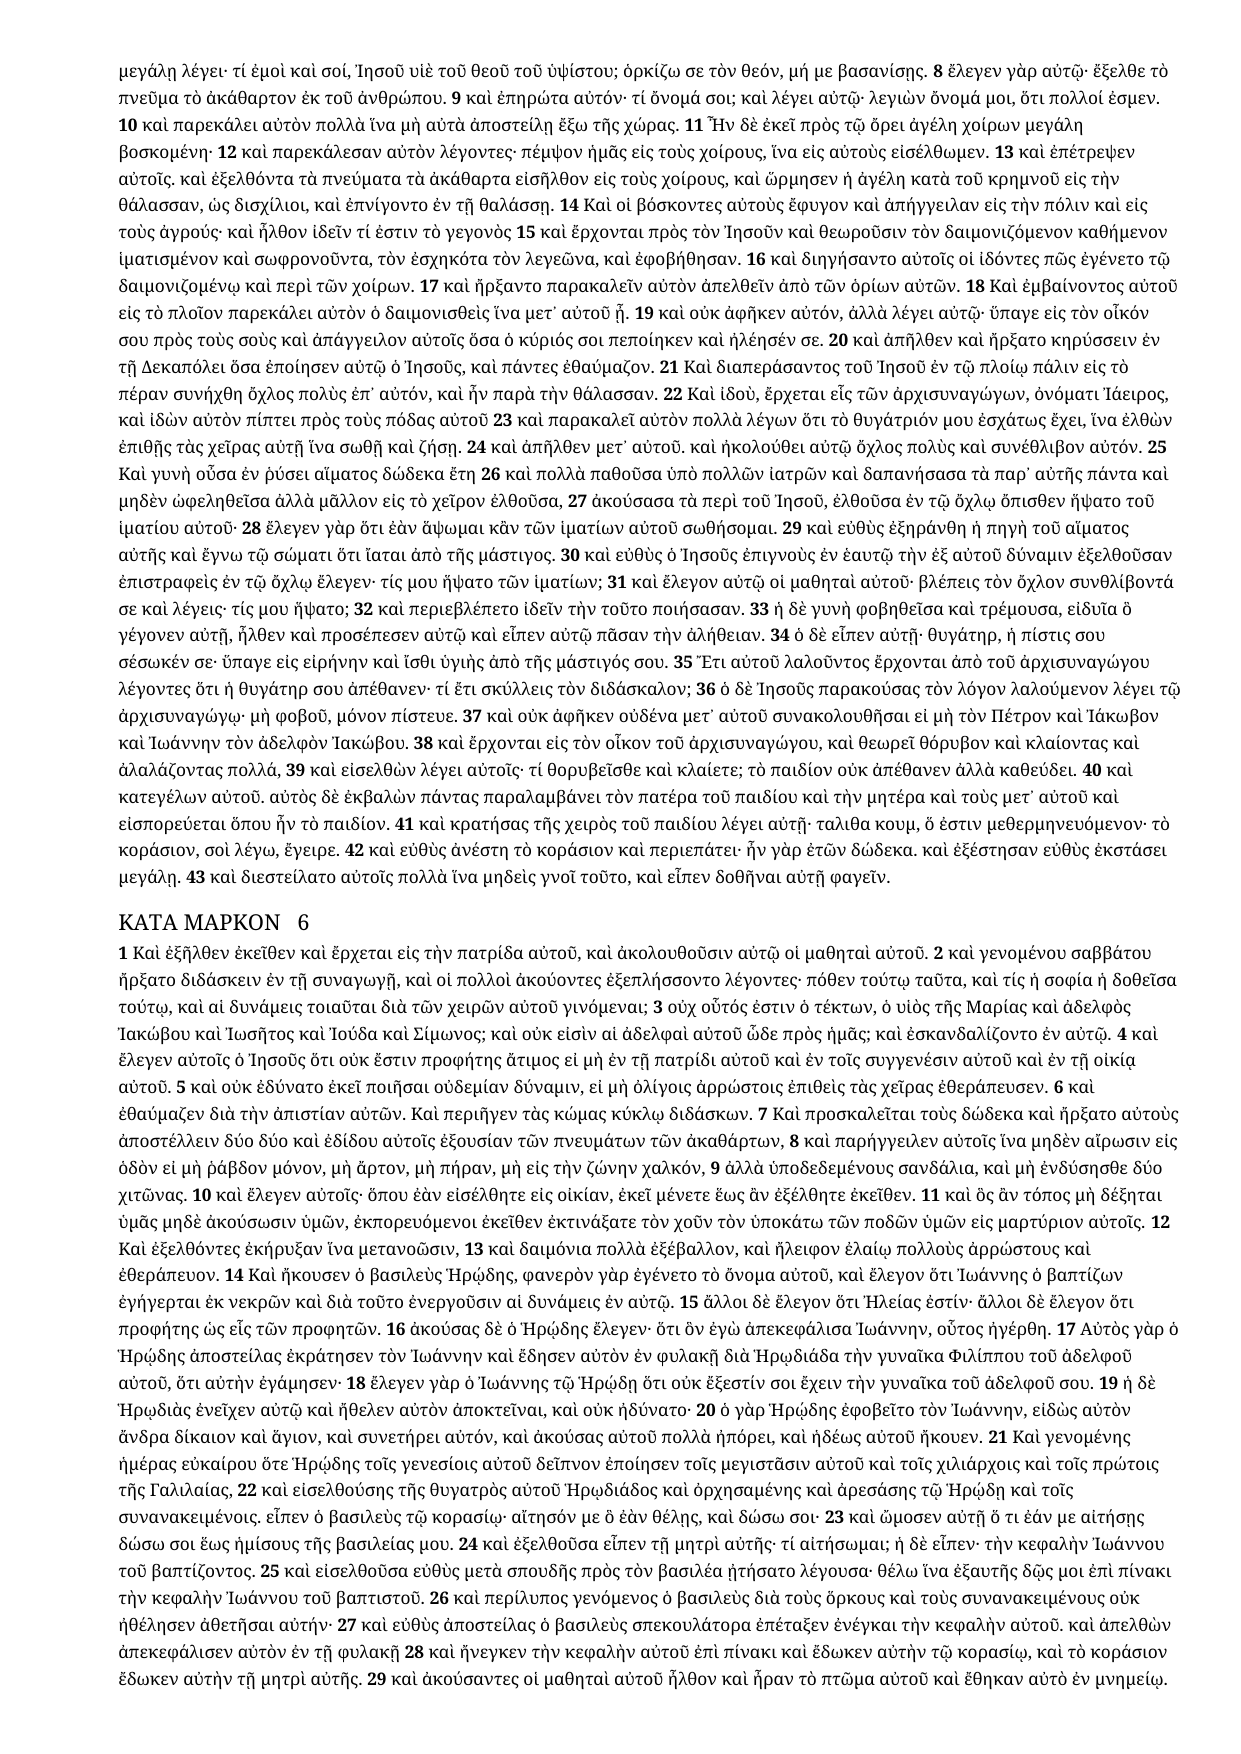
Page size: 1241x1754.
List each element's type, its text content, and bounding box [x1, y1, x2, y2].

text ΚΑΤΑ ΜΑΡΚΟΝ 6 [118, 907, 1181, 937]
text μεγάλῃ λέγει· τί ἐμοὶ καὶ σοί, Ἰησοῦ υἱὲ τοῦ θεοῦ τοῦ ὑψίστου; ὁρκίζω σε τὸν θεόν, μή με βασανίσῃς. 8 ἔλεγεν γὰρ αὐτῷ· ἔξελθε τὸ πνεῦμα τὸ ἀκάθαρτον ἐκ τοῦ ἀνθρώπου. 9 καὶ ἐπηρώτα αὐτόν· τί ὄνομά σοι; καὶ λέγει αὐτῷ· λεγιὼν ὄνομά μοι, ὅτι πολλοί ἐσμεν. 10 καὶ παρεκάλει αὐτὸν πολλὰ ἵνα μὴ αὐτὰ ἀποστείλῃ ἔξω τῆς χώρας. 11 Ἦν δὲ ἐκεῖ πρὸς τῷ ὄρει ἀγέλη χοίρων μεγάλη βοσκομένη· 12 καὶ παρεκάλεσαν αὐτὸν λέγοντες· πέμψον ἡμᾶς εἰς τοὺς χοίρους, ἵνα εἰς αὐτοὺς εἰσέλθωμεν. 13 καὶ ἐπέτρεψεν αὐτοῖς. καὶ ἐξελθόντα τὰ πνεύματα τὰ ἀκάθαρτα εἰσῆλθον εἰς τοὺς χοίρους, καὶ ὥρμησεν ἡ ἀγέλη κατὰ τοῦ κρημνοῦ εἰς τὴν θάλασσαν, ὡς δισχίλιοι, καὶ ἐπνίγοντο ἐν τῇ θαλάσσῃ. 14 Καὶ οἱ βόσκοντες αὐτοὺς ἔφυγον καὶ ἀπήγγειλαν εἰς τὴν πόλιν καὶ εἰς τοὺς ἀγρούς· καὶ ἦλθον ἰδεῖν τί ἐστιν τὸ γεγονὸς 15 καὶ ἔρχονται πρὸς τὸν Ἰησοῦν καὶ θεωροῦσιν τὸν δαιμονιζόμενον καθήμενον ἱματισμένον καὶ σωφρονοῦντα, τὸν ἐσχηκότα τὸν λεγεῶνα, καὶ ἐφοβήθησαν. 16 καὶ διηγήσαντο αὐτοῖς οἱ ἰδόντες πῶς ἐγένετο τῷ δαιμονιζομένῳ καὶ περὶ τῶν χοίρων. 17 καὶ ἤρξαντο παρακαλεῖν αὐτὸν ἀπελθεῖν ἀπὸ τῶν ὁρίων αὐτῶν. 18 Καὶ ἐμβαίνοντος αὐτοῦ εἰς τὸ πλοῖον παρεκάλει αὐτὸν ὁ δαιμονισθεὶς ἵνα μετ᾽ αὐτοῦ ᾖ. 19 καὶ οὐκ ἀφῆκεν αὐτόν, ἀλλὰ λέγει αὐτῷ· ὕπαγε εἰς τὸν οἶκόν σου πρὸς τοὺς σοὺς καὶ ἀπάγγειλον αὐτοῖς ὅσα ὁ κύριός σοι πεποίηκεν καὶ ἠλέησέν σε. 20 καὶ ἀπῆλθεν καὶ ἤρξατο κηρύσσειν ἐν τῇ Δεκαπόλει ὅσα ἐποίησεν αὐτῷ ὁ Ἰησοῦς, καὶ πάντες ἐθαύμαζον. 21 Καὶ διαπεράσαντος τοῦ Ἰησοῦ ἐν τῷ πλοίῳ πάλιν εἰς τὸ πέραν συνήχθη ὄχλος πολὺς ἐπ᾽ αὐτόν, καὶ ἦν παρὰ τὴν θάλασσαν. 22 Καὶ ἰδοὺ, ἔρχεται εἷς τῶν ἀρχισυναγώγων, ὀνόματι Ἰάειρος, καὶ ἰδὼν αὐτὸν πίπτει πρὸς τοὺς πόδας αὐτοῦ 23 καὶ παρακαλεῖ αὐτὸν πολλὰ λέγων ὅτι τὸ θυγάτριόν μου ἐσχάτως ἔχει, ἵνα ἐλθὼν ἐπιθῇς τὰς χεῖρας αὐτῇ ἵνα σωθῇ καὶ ζήσῃ. 24 καὶ ἀπῆλθεν μετ᾽ αὐτοῦ. καὶ ἠκολούθει αὐτῷ ὄχλος πολὺς καὶ συνέθλιβον αὐτόν. 25 Καὶ γυνὴ οὖσα ἐν ῥύσει αἵματος δώδεκα ἔτη 26 καὶ πολλὰ παθοῦσα ὑπὸ πολλῶν ἰατρῶν καὶ δαπανήσασα τὰ παρ᾽ αὐτῆς πάντα καὶ μηδὲν ὠφεληθεῖσα ἀλλὰ μᾶλλον εἰς τὸ χεῖρον ἐλθοῦσα, 27 ἀκούσασα τὰ περὶ τοῦ Ἰησοῦ, ἐλθοῦσα ἐν τῷ ὄχλῳ ὄπισθεν ἥψατο τοῦ ἱματίου αὐτοῦ· 28 ἔλεγεν γὰρ ὅτι ἐὰν ἅψωμαι κἂν τῶν ἱματίων αὐτοῦ σωθήσομαι. 29 καὶ εὐθὺς ἐξηράνθη ἡ πηγὴ τοῦ αἵματος αὐτῆς καὶ ἔγνω τῷ σώματι ὅτι ἴαται ἀπὸ τῆς μάστιγος. 30 καὶ εὐθὺς ὁ Ἰησοῦς ἐπιγνοὺς ἐν ἑαυτῷ τὴν ἐξ αὐτοῦ δύναμιν ἐξελθοῦσαν ἐπιστραφεὶς ἐν τῷ ὄχλῳ ἔλεγεν· τίς μου ἥψατο τῶν ἱματίων; 31 καὶ ἔλεγον αὐτῷ οἱ μαθηταὶ αὐτοῦ· βλέπεις τὸν ὄχλον συνθλίβοντά σε καὶ λέγεις· τίς μου ἥψατο; 32 καὶ περιεβλέπετο ἰδεῖν τὴν τοῦτο ποιήσασαν. 33 ἡ δὲ γυνὴ φοβηθεῖσα καὶ τρέμουσα, εἰδυῖα ὃ γέγονεν αὐτῇ, ἦλθεν καὶ προσέπεσεν αὐτῷ καὶ εἶπεν αὐτῷ πᾶσαν τὴν ἀλήθειαν. 34 ὁ δὲ εἶπεν αὐτῇ· θυγάτηρ, ἡ πίστις σου σέσωκέν σε· ὕπαγε εἰς εἰρήνην καὶ ἴσθι ὑγιὴς ἀπὸ τῆς μάστιγός σου. 35 Ἔτι αὐτοῦ λαλοῦντος ἔρχονται ἀπὸ τοῦ ἀρχισυναγώγου λέγοντες ὅτι ἡ θυγάτηρ σου ἀπέθανεν· τί ἔτι σκύλλεις τὸν διδάσκαλον; 36 ὁ δὲ Ἰησοῦς παρακούσας τὸν λόγον λαλούμενον λέγει τῷ ἀρχισυναγώγῳ· μὴ φοβοῦ, μόνον πίστευε. 37 καὶ οὐκ ἀφῆκεν οὐδένα μετ᾽ αὐτοῦ συνακολουθῆσαι εἰ μὴ τὸν Πέτρον καὶ Ἰάκωβον καὶ Ἰωάννην τὸν ἀδελφὸν Ἰακώβου. 38 καὶ ἔρχονται εἰς τὸν οἶκον τοῦ ἀρχισυναγώγου, καὶ θεωρεῖ θόρυβον καὶ κλαίοντας καὶ ἀλαλάζοντας πολλά, 39 καὶ εἰσελθὼν λέγει αὐτοῖς· τί θορυβεῖσθε καὶ κλαίετε; τὸ παιδίον οὐκ ἀπέθανεν ἀλλὰ καθεύδει. 40 καὶ κατεγέλων αὐτοῦ. αὐτὸς δὲ ἐκβαλὼν πάντας παραλαμβάνει τὸν πατέρα τοῦ παιδίου καὶ τὴν μητέρα καὶ τοὺς μετ᾽ αὐτοῦ καὶ εἰσπορεύεται ὅπου ἦν τὸ παιδίον. 41 καὶ κρατήσας τῆς χειρὸς τοῦ παιδίου λέγει αὐτῇ· ταλιθα κουμ, ὅ ἐστιν μεθερμηνευόμενον· τὸ κοράσιον, σοὶ λέγω, ἔγειρε. 42 καὶ εὐθὺς ἀνέστη τὸ κοράσιον καὶ περιεπάτει· ἦν γὰρ ἐτῶν δώδεκα. καὶ ἐξέστησαν εὐθὺς ἐκστάσει μεγάλῃ. 43 καὶ διεστείλατο αὐτοῖς πολλὰ ἵνα μηδεὶς γνοῖ τοῦτο, καὶ εἶπεν δοθῆναι αὐτῇ φαγεῖν. [118, 59, 1181, 889]
text 1 Καὶ ἐξῆλθεν ἐκεῖθεν καὶ ἔρχεται εἰς τὴν πατρίδα αὐτοῦ, καὶ ἀκολουθοῦσιν αὐτῷ οἱ μαθηταὶ αὐτοῦ. 2 καὶ γενομένου σαββάτου ἤρξατο διδάσκειν ἐν τῇ συναγωγῇ, καὶ οἱ πολλοὶ ἀκούοντες ἐξεπλήσσοντο λέγοντες· πόθεν τούτῳ ταῦτα, καὶ τίς ἡ σοφία ἡ δοθεῖσα τούτῳ, καὶ αἱ δυνάμεις τοιαῦται διὰ τῶν χειρῶν αὐτοῦ γινόμεναι; 3 οὐχ οὗτός ἐστιν ὁ τέκτων, ὁ υἱὸς τῆς Μαρίας καὶ ἀδελφὸς Ἰακώβου καὶ Ἰωσῆτος καὶ Ἰούδα καὶ Σίμωνος; καὶ οὐκ εἰσὶν αἱ ἀδελφαὶ αὐτοῦ ὧδε πρὸς ἡμᾶς; καὶ ἐσκανδαλίζοντο ἐν αὐτῷ. 4 καὶ ἔλεγεν αὐτοῖς ὁ Ἰησοῦς ὅτι οὐκ ἔστιν προφήτης ἄτιμος εἰ μὴ ἐν τῇ πατρίδι αὐτοῦ καὶ ἐν τοῖς συγγενέσιν αὐτοῦ καὶ ἐν τῇ οἰκίᾳ αὐτοῦ. 5 καὶ οὐκ ἐδύνατο ἐκεῖ ποιῆσαι οὐδεμίαν δύναμιν, εἰ μὴ ὀλίγοις ἀρρώστοις ἐπιθεὶς τὰς χεῖρας ἐθεράπευσεν. 6 καὶ ἐθαύμαζεν διὰ τὴν ἀπιστίαν αὐτῶν. Καὶ περιῆγεν τὰς κώμας κύκλῳ διδάσκων. 7 Καὶ προσκαλεῖται τοὺς δώδεκα καὶ ἤρξατο αὐτοὺς ἀποστέλλειν δύο δύο καὶ ἐδίδου αὐτοῖς ἐξουσίαν τῶν πνευμάτων τῶν ἀκαθάρτων, 8 καὶ παρήγγειλεν αὐτοῖς ἵνα μηδὲν αἴρωσιν εἰς ὁδὸν εἰ μὴ ῥάβδον μόνον, μὴ ἄρτον, μὴ πήραν, μὴ εἰς τὴν ζώνην χαλκόν, 9 ἀλλὰ ὑποδεδεμένους σανδάλια, καὶ μὴ ἐνδύσησθε δύο χιτῶνας. 10 καὶ ἔλεγεν αὐτοῖς· ὅπου ἐὰν εἰσέλθητε εἰς οἰκίαν, ἐκεῖ μένετε ἕως ἂν ἐξέλθητε ἐκεῖθεν. 11 καὶ ὃς ἂν τόπος μὴ δέξηται ὑμᾶς μηδὲ ἀκούσωσιν ὑμῶν, ἐκπορευόμενοι ἐκεῖθεν ἐκτινάξατε τὸν χοῦν τὸν ὑποκάτω τῶν ποδῶν ὑμῶν εἰς μαρτύριον αὐτοῖς. 12 Καὶ ἐξελθόντες ἐκήρυξαν ἵνα μετανοῶσιν, 13 καὶ δαιμόνια πολλὰ ἐξέβαλλον, καὶ ἤλειφον ἐλαίῳ πολλοὺς ἀρρώστους καὶ ἐθεράπευον. 14 Καὶ ἤκουσεν ὁ βασιλεὺς Ἡρῴδης, φανερὸν γὰρ ἐγένετο τὸ ὄνομα αὐτοῦ, καὶ ἔλεγον ὅτι Ἰωάννης ὁ βαπτίζων ἐγήγερται ἐκ νεκρῶν καὶ διὰ τοῦτο ἐνεργοῦσιν αἱ δυνάμεις ἐν αὐτῷ. 15 ἄλλοι δὲ ἔλεγον ὅτι Ἠλείας ἐστίν· ἄλλοι δὲ ἔλεγον ὅτι προφήτης ὡς εἷς τῶν προφητῶν. 16 ἀκούσας δὲ ὁ Ἡρῴδης ἔλεγεν· ὅτι ὃν ἐγὼ ἀπεκεφάλισα Ἰωάννην, οὗτος ἠγέρθη. 17 Αὐτὸς γὰρ ὁ Ἡρῴδης ἀποστείλας ἐκράτησεν τὸν Ἰωάννην καὶ ἔδησεν αὐτὸν ἐν φυλακῇ διὰ Ἡρῳδιάδα τὴν γυναῖκα Φιλίππου τοῦ ἀδελφοῦ αὐτοῦ, ὅτι αὐτὴν ἐγάμησεν· 18 ἔλεγεν γὰρ ὁ Ἰωάννης τῷ Ἡρῴδῃ ὅτι οὐκ ἔξεστίν σοι ἔχειν τὴν γυναῖκα τοῦ ἀδελφοῦ σου. 19 ἡ δὲ Ἡρῳδιὰς ἐνεῖχεν αὐτῷ καὶ ἤθελεν αὐτὸν ἀποκτεῖναι, καὶ οὐκ ἠδύνατο· 20 ὁ γὰρ Ἡρῴδης ἐφοβεῖτο τὸν Ἰωάννην, εἰδὼς αὐτὸν ἄνδρα δίκαιον καὶ ἅγιον, καὶ συνετήρει αὐτόν, καὶ ἀκούσας αὐτοῦ πολλὰ ἠπόρει, καὶ ἡδέως αὐτοῦ ἤκουεν. 21 Καὶ γενομένης ἡμέρας εὐκαίρου ὅτε Ἡρῴδης τοῖς γενεσίοις αὐτοῦ δεῖπνον ἐποίησεν τοῖς μεγιστᾶσιν αὐτοῦ καὶ τοῖς χιλιάρχοις καὶ τοῖς πρώτοις τῆς Γαλιλαίας, 22 καὶ εἰσελθούσης τῆς θυγατρὸς αὐτοῦ Ἡρῳδιάδος καὶ ὀρχησαμένης καὶ ἀρεσάσης τῷ Ἡρῴδῃ καὶ τοῖς συνανακειμένοις. εἶπεν ὁ βασιλεὺς τῷ κορασίῳ· αἴτησόν με ὃ ἐὰν θέλῃς, καὶ δώσω σοι· 23 καὶ ὤμοσεν αὐτῇ ὅ τι ἐάν με αἰτήσῃς δώσω σοι ἕως ἡμίσους τῆς βασιλείας μου. 24 καὶ ἐξελθοῦσα εἶπεν τῇ μητρὶ αὐτῆς· τί αἰτήσωμαι; ἡ δὲ εἶπεν· τὴν κεφαλὴν Ἰωάννου τοῦ βαπτίζοντος. 25 καὶ εἰσελθοῦσα εὐθὺς μετὰ σπουδῆς πρὸς τὸν βασιλέα ᾐτήσατο λέγουσα· θέλω ἵνα ἐξαυτῆς δῷς μοι ἐπὶ πίνακι τὴν κεφαλὴν Ἰωάννου τοῦ βαπτιστοῦ. 26 καὶ περίλυπος γενόμενος ὁ βασιλεὺς διὰ τοὺς ὅρκους καὶ τοὺς συνανακειμένους οὐκ ἠθέλησεν ἀθετῆσαι αὐτήν· 27 καὶ εὐθὺς ἀποστείλας ὁ βασιλεὺς σπεκουλάτορα ἐπέταξεν ἐνέγκαι τὴν κεφαλὴν αὐτοῦ. καὶ ἀπελθὼν ἀπεκεφάλισεν αὐτὸν ἐν τῇ φυλακῇ 28 καὶ ἤνεγκεν τὴν κεφαλὴν αὐτοῦ ἐπὶ πίνακι καὶ ἔδωκεν αὐτὴν τῷ κορασίῳ, καὶ τὸ κοράσιον ἔδωκεν αὐτὴν τῇ μητρὶ αὐτῆς. 29 καὶ ἀκούσαντες οἱ μαθηταὶ αὐτοῦ ἦλθον καὶ ἦραν τὸ πτῶμα αὐτοῦ καὶ ἔθηκαν αὐτὸ ἐν μνημείῳ. [118, 941, 1181, 1690]
